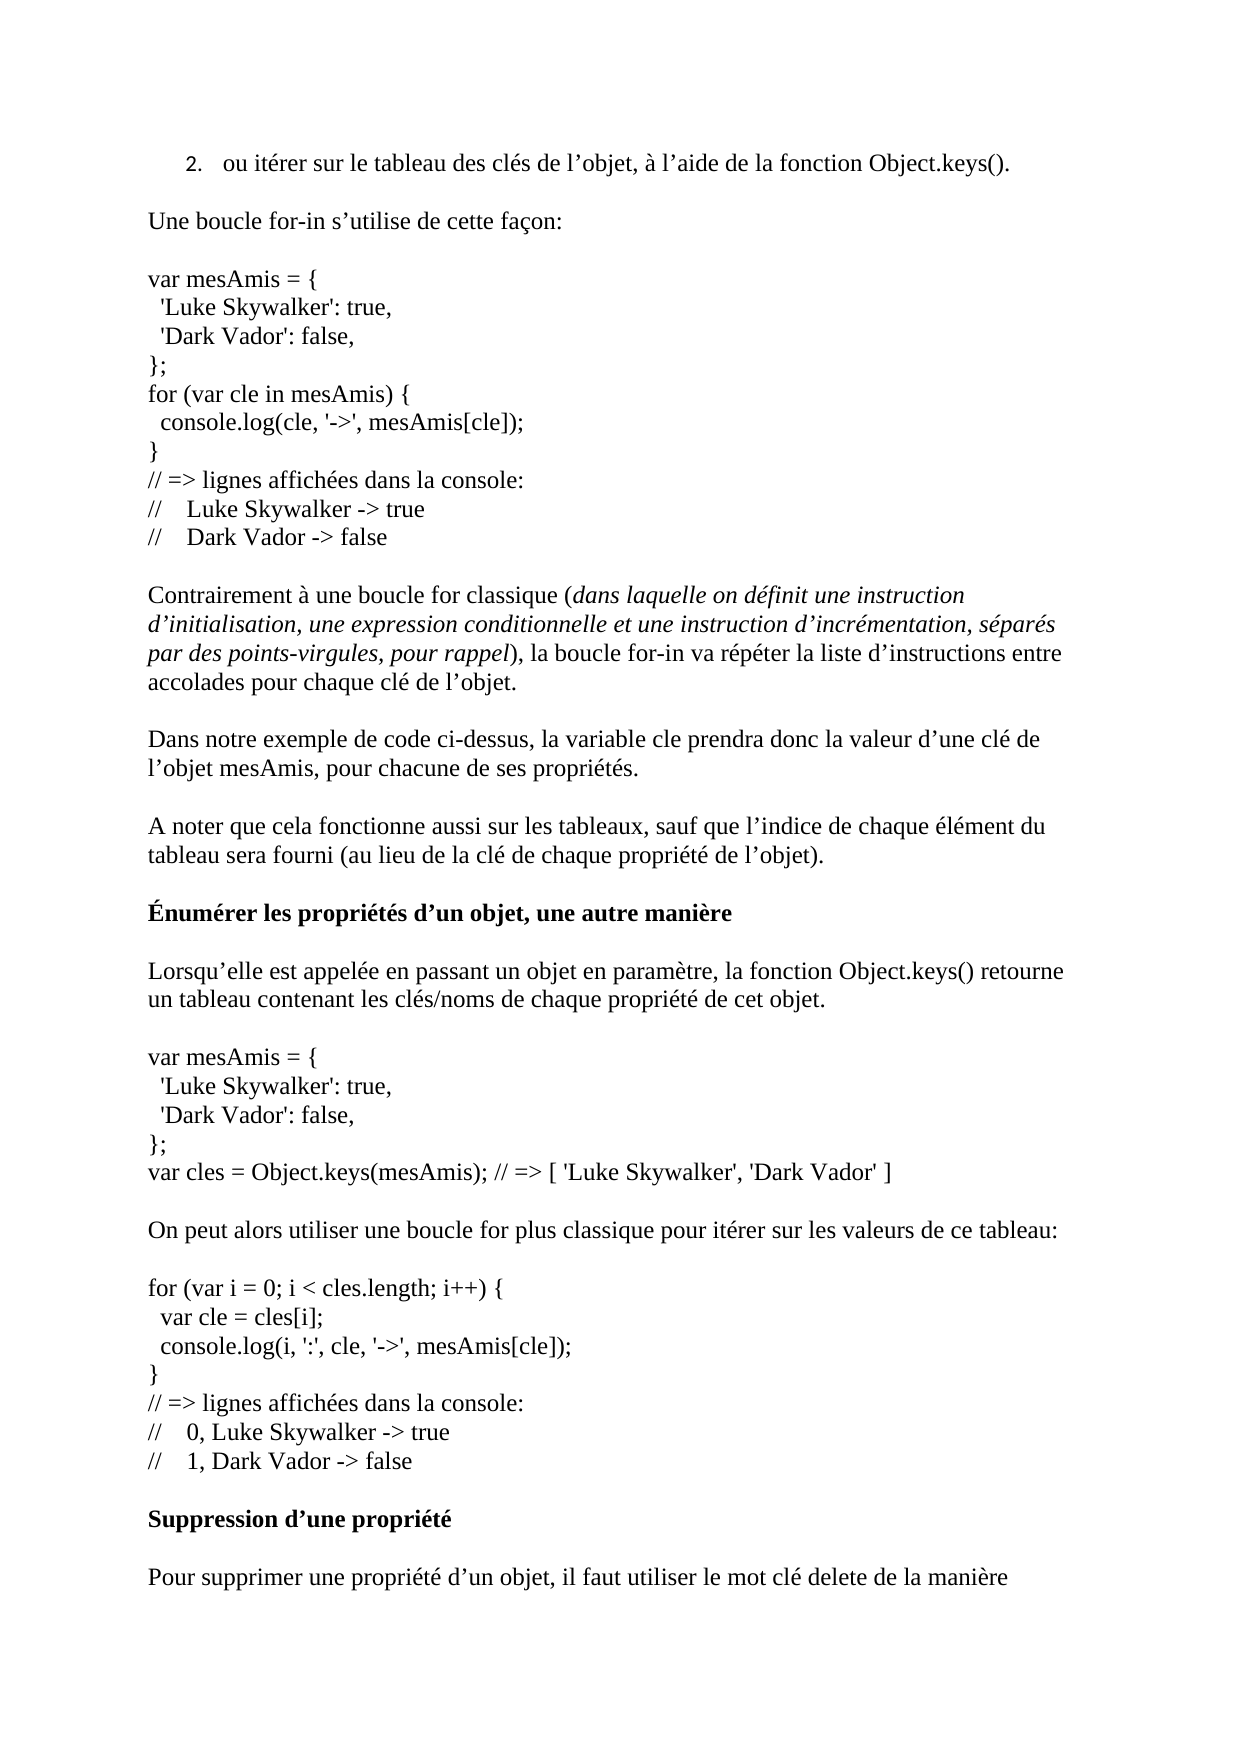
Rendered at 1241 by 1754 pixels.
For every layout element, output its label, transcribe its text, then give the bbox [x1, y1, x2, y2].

text console.log(i, ':', cle, '->', mesAmis[cle]); [148, 1331, 1093, 1359]
text }; [148, 350, 1093, 379]
text On peut alors utiliser une boucle for plus classique pour itérer sur les valeurs de ce tableau: [148, 1215, 1093, 1244]
text var mesAmis = { [148, 1042, 1093, 1071]
text for (var cle in mesAmis) { [148, 379, 1093, 407]
text // Dark Vador -> false [148, 522, 1093, 551]
text // Luke Skywalker -> true [148, 494, 1093, 522]
text Pour supprimer une propriété d’un objet, il faut utiliser le mot clé delete de la manière [148, 1562, 1093, 1590]
text console.log(cle, '->', mesAmis[cle]); [148, 407, 1093, 436]
text for (var i = 0; i < cles.length; i++) { [148, 1273, 1093, 1302]
list ou itérer sur le tableau des clés de l’objet, à l’aide de la fonction Object.keys(). [185, 148, 1093, 177]
text }; [148, 1129, 1093, 1157]
text Suppression d’une propriété [148, 1504, 1093, 1532]
text // => lignes affichées dans la console: [148, 1388, 1093, 1417]
text Lorsqu’elle est appelée en passant un objet en paramètre, la fonction Object.keys() retourne un tableau contenant les clés/noms de chaque propriété de cet objet. [148, 956, 1093, 1013]
text // 0, Luke Skywalker -> true [148, 1417, 1093, 1446]
text // 1, Dark Vador -> false [148, 1446, 1093, 1474]
text 'Dark Vador': false, [148, 321, 1093, 350]
text A noter que cela fonctionne aussi sur les tableaux, sauf que l’indice de chaque élément du tableau sera fourni (au lieu de la clé de chaque propriété de l’objet). [148, 811, 1093, 869]
text 'Dark Vador': false, [148, 1100, 1093, 1129]
text Dans notre exemple de code ci-dessus, la variable cle prendra donc la valeur d’une clé de l’objet mesAmis, pour chacune de ses propriétés. [148, 724, 1093, 782]
text var mesAmis = { [148, 264, 1093, 292]
text 'Luke Skywalker': true, [148, 292, 1093, 321]
text Énumérer les propriétés d’un objet, une autre manière [148, 898, 1093, 927]
text Contrairement à une boucle for classique (dans laquelle on définit une instruction d’initialisation, une expression conditionnelle et une instruction d’incrémentation, séparés par des points-virgules, pour rappel), la boucle for-in va répéter la liste d’instructions entre accolades pour chaque clé de l’objet. [148, 580, 1093, 695]
text var cle = cles[i]; [148, 1302, 1093, 1331]
text Une boucle for-in s’utilise de cette façon: [148, 206, 1093, 234]
text } [148, 436, 1093, 465]
text } [148, 1359, 1093, 1388]
text var cles = Object.keys(mesAmis); // => [ 'Luke Skywalker', 'Dark Vador' ] [148, 1157, 1093, 1186]
text 'Luke Skywalker': true, [148, 1071, 1093, 1100]
text // => lignes affichées dans la console: [148, 465, 1093, 494]
